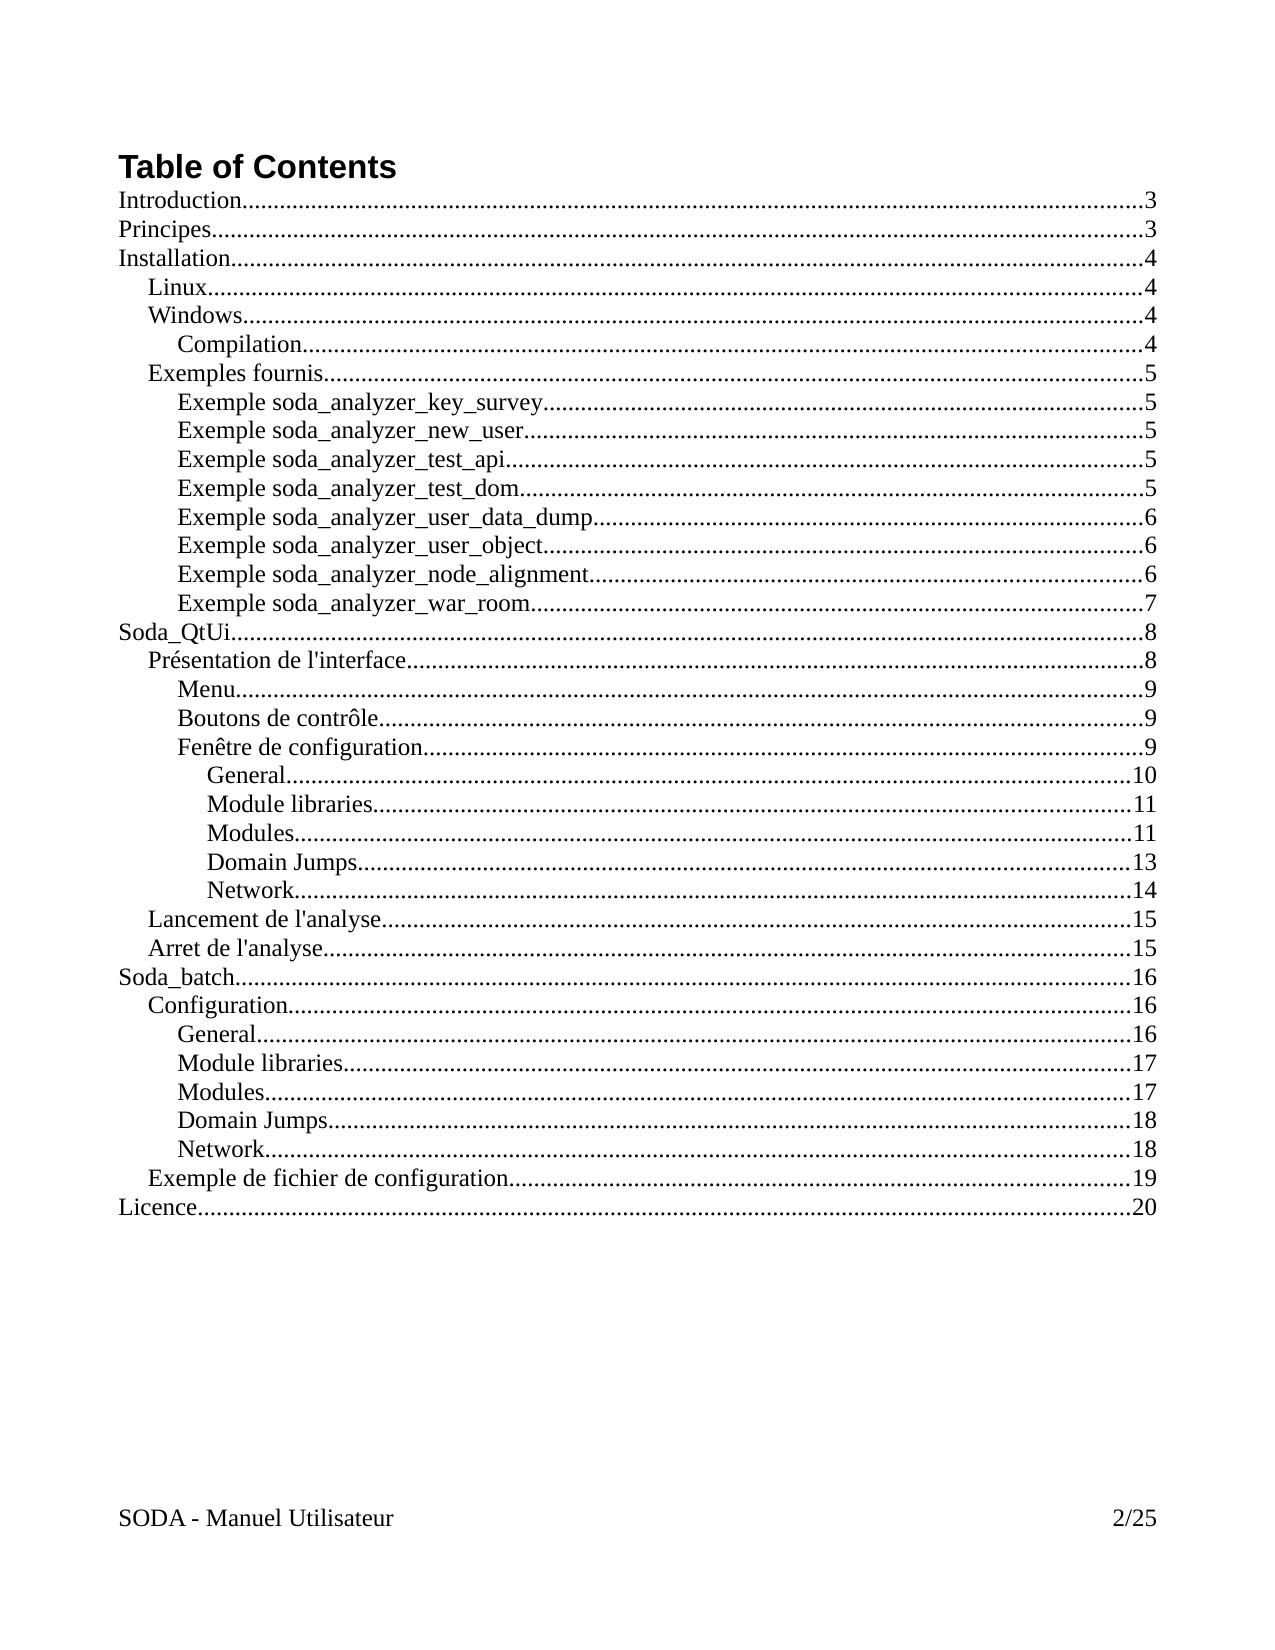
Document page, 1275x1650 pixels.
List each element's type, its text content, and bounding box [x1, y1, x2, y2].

text Module libraries 17 [177, 1048, 1157, 1077]
text Lancement de l'analyse 15 [148, 904, 1157, 933]
text Network 14 [207, 875, 1157, 904]
text Domain Jumps 18 [177, 1105, 1157, 1134]
text Linux 4 [148, 272, 1157, 300]
text Boutons de contrôle 9 [177, 703, 1157, 732]
text Network 18 [177, 1134, 1157, 1163]
text Fenêtre de configuration 9 [177, 732, 1157, 760]
text Licence 20 [118, 1192, 1157, 1220]
text Configuration 16 [148, 990, 1157, 1019]
text Exemple de fichier de configuration 19 [148, 1163, 1157, 1192]
text Installation 4 [118, 243, 1157, 272]
text Module libraries 11 [207, 789, 1157, 818]
text Compilation 4 [177, 329, 1157, 358]
text Menu 9 [177, 674, 1157, 703]
text General 10 [207, 760, 1157, 789]
text Exemple soda_analyzer_user_data_dump 6 [177, 502, 1157, 530]
text Exemple soda_analyzer_node_alignment 6 [177, 559, 1157, 588]
text Windows 4 [148, 300, 1157, 329]
text Exemple soda_analyzer_key_survey 5 [177, 387, 1157, 415]
text Exemple soda_analyzer_user_object 6 [177, 530, 1157, 559]
text Exemples fournis 5 [148, 358, 1157, 387]
text Présentation de l'interface 8 [148, 645, 1157, 674]
text Exemple soda_analyzer_new_user 5 [177, 415, 1157, 444]
text Modules 17 [177, 1077, 1157, 1105]
text Introduction 3 [118, 185, 1157, 214]
text Exemple soda_analyzer_test_api 5 [177, 444, 1157, 473]
text Principes 3 [118, 214, 1157, 243]
text Exemple soda_analyzer_test_dom 5 [177, 473, 1157, 502]
text Soda_batch 16 [118, 962, 1157, 990]
text General 16 [177, 1019, 1157, 1048]
subtitle Table of Contents [118, 147, 1157, 185]
text Exemple soda_analyzer_war_room 7 [177, 588, 1157, 617]
text Domain Jumps 13 [207, 847, 1157, 875]
text Modules 11 [207, 818, 1157, 847]
text Soda_QtUi 8 [118, 617, 1157, 645]
text Arret de l'analyse 15 [148, 933, 1157, 962]
